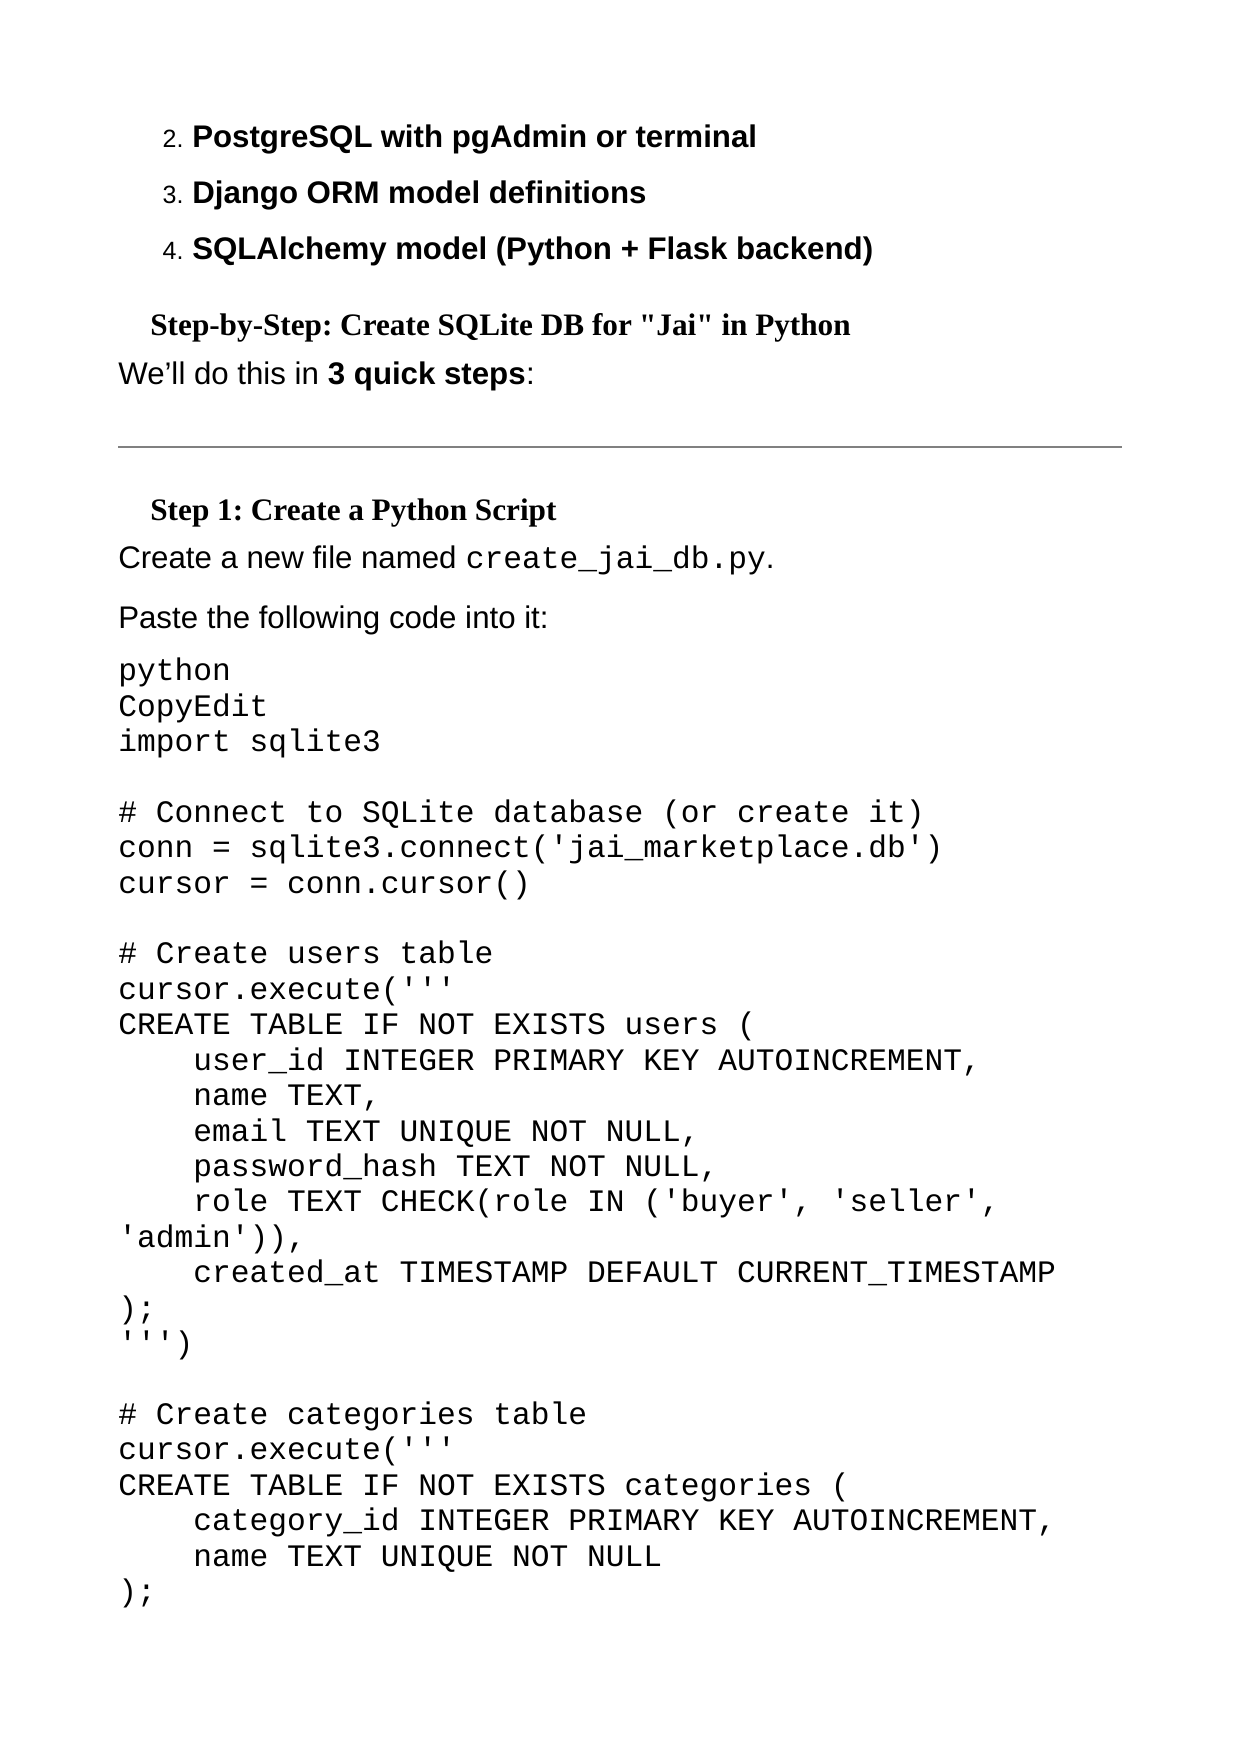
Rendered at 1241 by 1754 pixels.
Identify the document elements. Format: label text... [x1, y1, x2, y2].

text cursor = conn.cursor() [118, 867, 1122, 902]
text CopyEdit [118, 690, 1122, 725]
text conn = sqlite3.connect('jai_marketplace.db') [118, 832, 1122, 867]
text password_hash TEXT NOT NULL, [118, 1150, 1122, 1186]
subtitle ✅ Step-by-Step: Create SQLite DB for "Jai" in Python [118, 306, 1122, 342]
list SQLAlchemy model (Python + Flask backend) [162, 230, 1122, 266]
text ''') [118, 1327, 1122, 1363]
list PostgreSQL with pgAdmin or terminal [162, 118, 1122, 154]
text import sqlite3 [118, 725, 1122, 761]
text cursor.execute(''' [118, 973, 1122, 1009]
text role TEXT CHECK(role IN ('buyer', 'seller', 'admin')), [118, 1186, 1122, 1257]
text ); [118, 1575, 1122, 1611]
text ); [118, 1292, 1122, 1327]
text user_id INTEGER PRIMARY KEY AUTOINCREMENT, [118, 1044, 1122, 1079]
text category_id INTEGER PRIMARY KEY AUTOINCREMENT, [118, 1504, 1122, 1540]
text # Create categories table [118, 1398, 1122, 1434]
text email TEXT UNIQUE NOT NULL, [118, 1115, 1122, 1150]
text # Connect to SQLite database (or create it) [118, 796, 1122, 832]
text We’ll do this in 3 quick steps: [118, 355, 1122, 391]
list Django ORM model definitions [162, 174, 1122, 210]
subtitle 🔹 Step 1: Create a Python Script [118, 491, 1122, 527]
text name TEXT UNIQUE NOT NULL [118, 1540, 1122, 1575]
text # Create users table [118, 938, 1122, 973]
text Create a new file named create_jai_db.py. [118, 539, 1122, 578]
text created_at TIMESTAMP DEFAULT CURRENT_TIMESTAMP [118, 1257, 1122, 1292]
text name TEXT, [118, 1079, 1122, 1115]
text cursor.execute(''' [118, 1434, 1122, 1469]
text CREATE TABLE IF NOT EXISTS categories ( [118, 1469, 1122, 1504]
text CREATE TABLE IF NOT EXISTS users ( [118, 1009, 1122, 1044]
text Paste the following code into it: [118, 599, 1122, 634]
text python [118, 654, 1122, 690]
